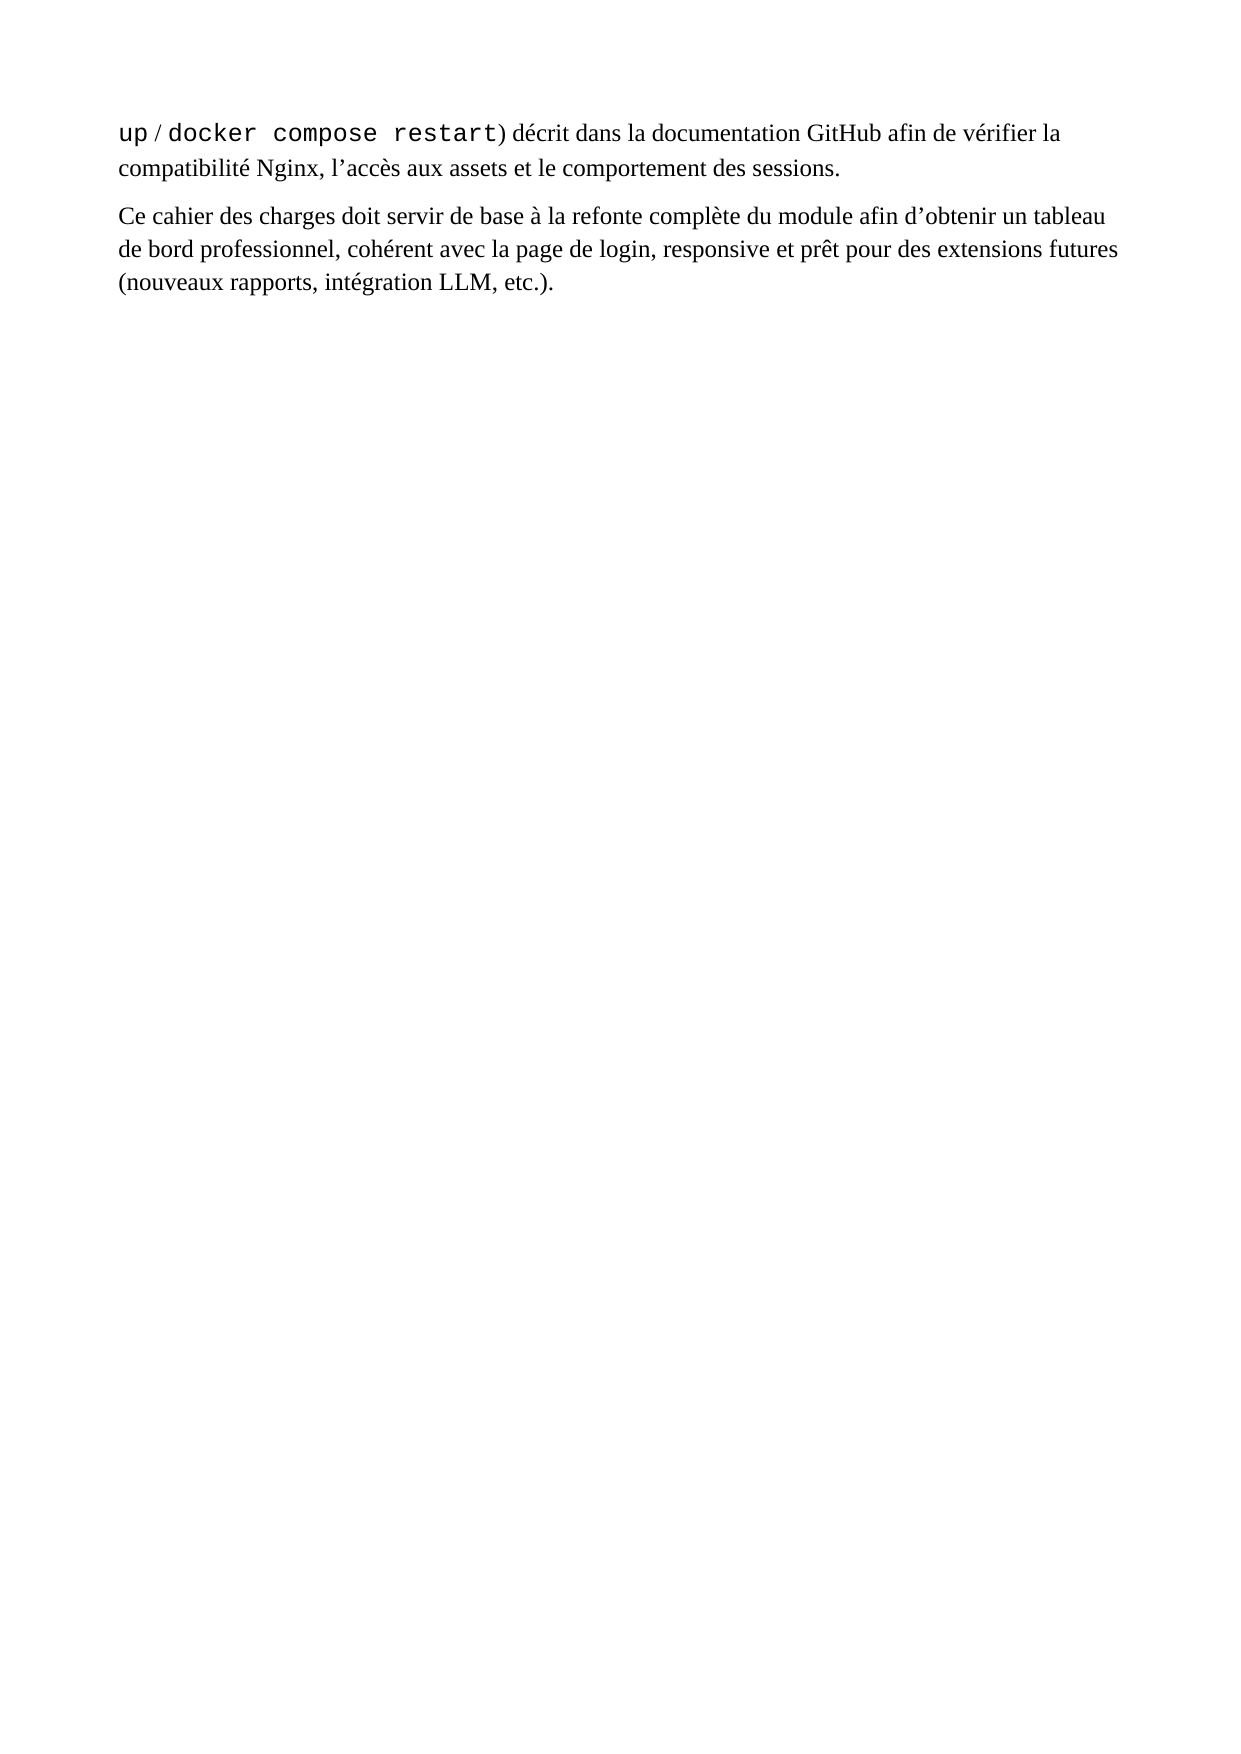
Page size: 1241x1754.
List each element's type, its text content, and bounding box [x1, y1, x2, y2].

text Ce cahier des charges doit servir de base à la refonte complète du module afin d’obtenir un tableau de bord professionnel, cohérent avec la page de login, responsive et prêt pour des extensions futures (nouveaux rapports, intégration LLM, etc.). [118, 201, 1122, 296]
text up / docker compose restart) décrit dans la documentation GitHub afin de vérifier la compatibilité Nginx, l’accès aux assets et le comportement des sessions.​​ [118, 118, 1122, 182]
